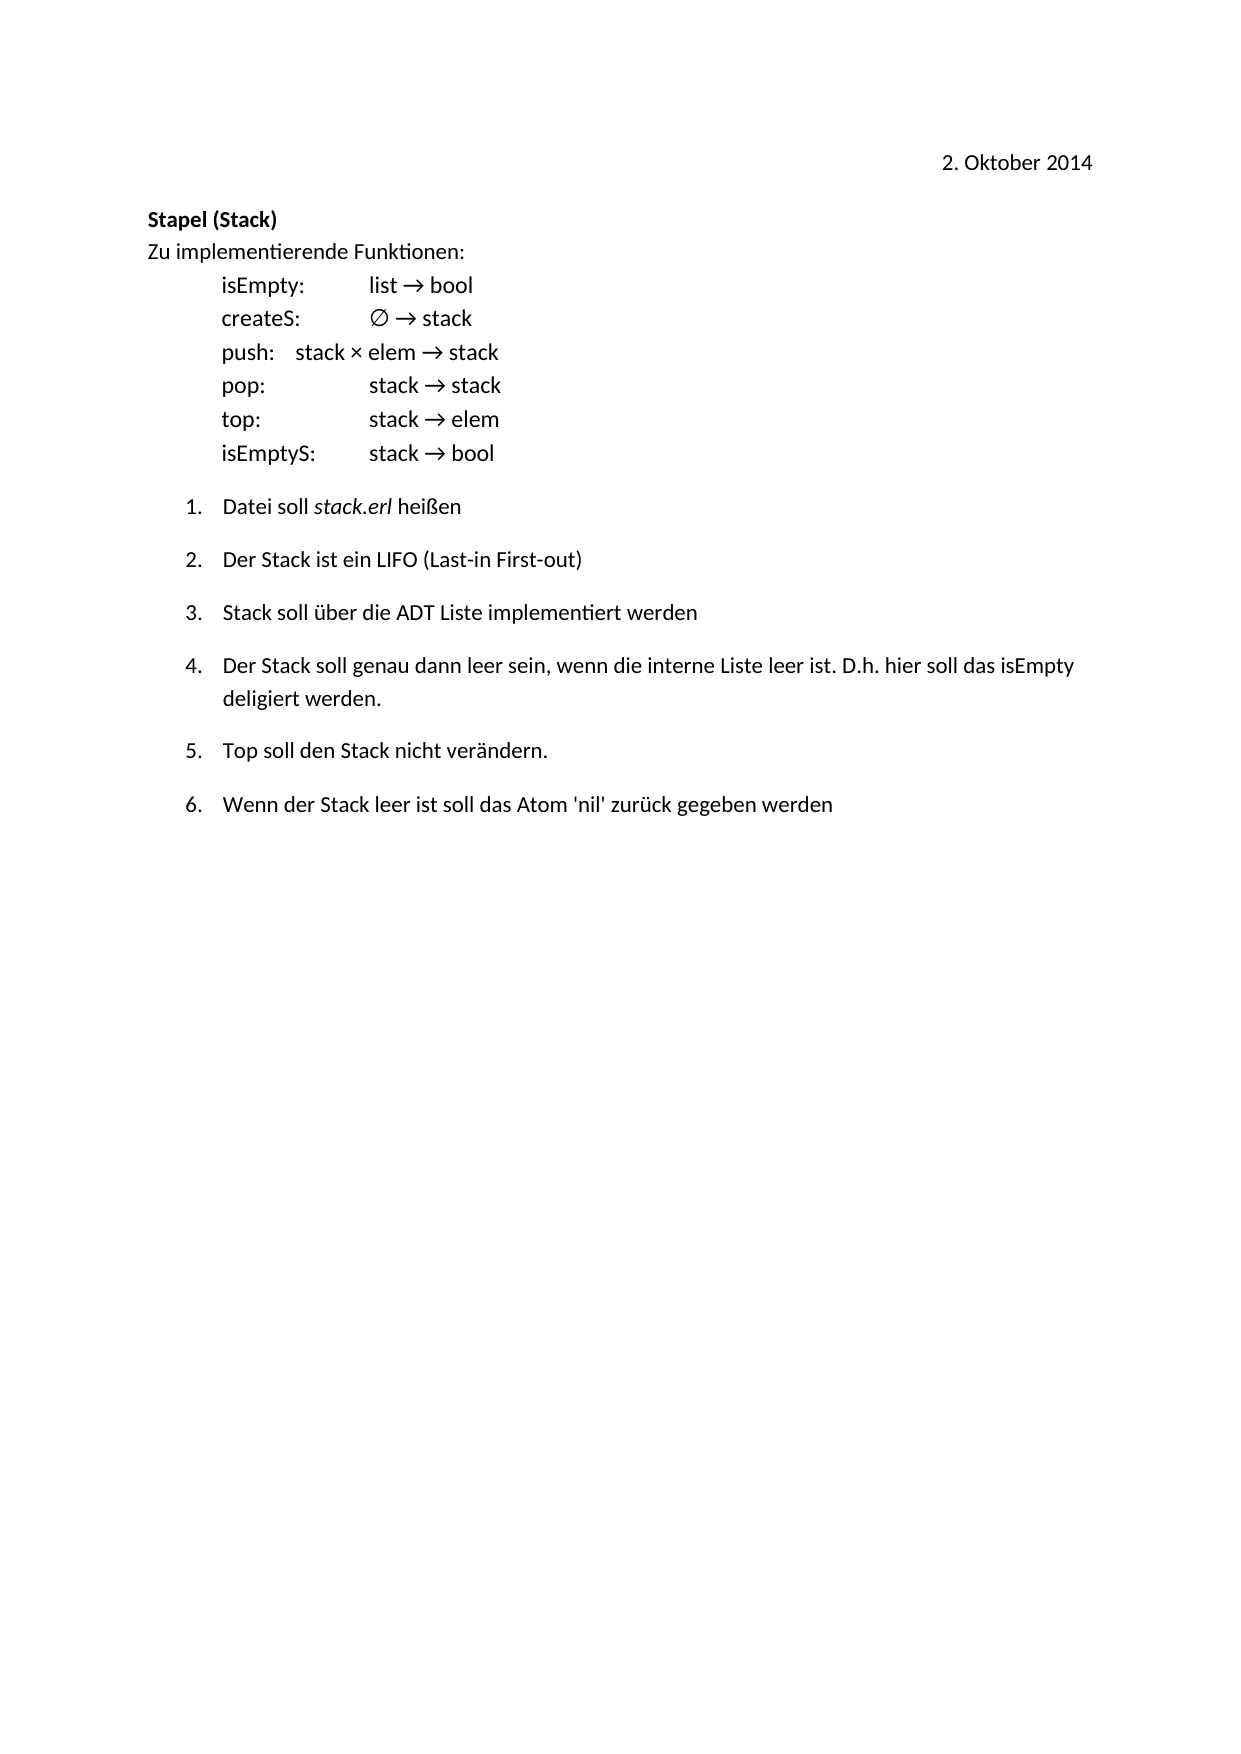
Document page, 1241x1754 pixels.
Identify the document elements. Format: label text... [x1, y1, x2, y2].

list Der Stack soll genau dann leer sein, wenn die interne Liste leer ist. D.h. hier soll das isEmpty deligiert werden. [185, 651, 1093, 712]
list Datei soll stack.erl heißen [185, 492, 1093, 520]
list Stack soll über die ADT Liste implementiert werden [185, 598, 1093, 626]
list Top soll den Stack nicht verändern. [185, 737, 1093, 765]
text Stapel (Stack) Zu implementierende Funktionen: isEmpty: list → bool createS: ∅ → stack push: stack × elem → stack pop: stack → stack top: stack → elem isEmptyS: stack → bool [148, 205, 1093, 467]
list Der Stack ist ein LIFO (Last-in First-out) [185, 545, 1093, 573]
list Wenn der Stack leer ist soll das Atom 'nil' zurück gegeben werden [185, 790, 1093, 818]
